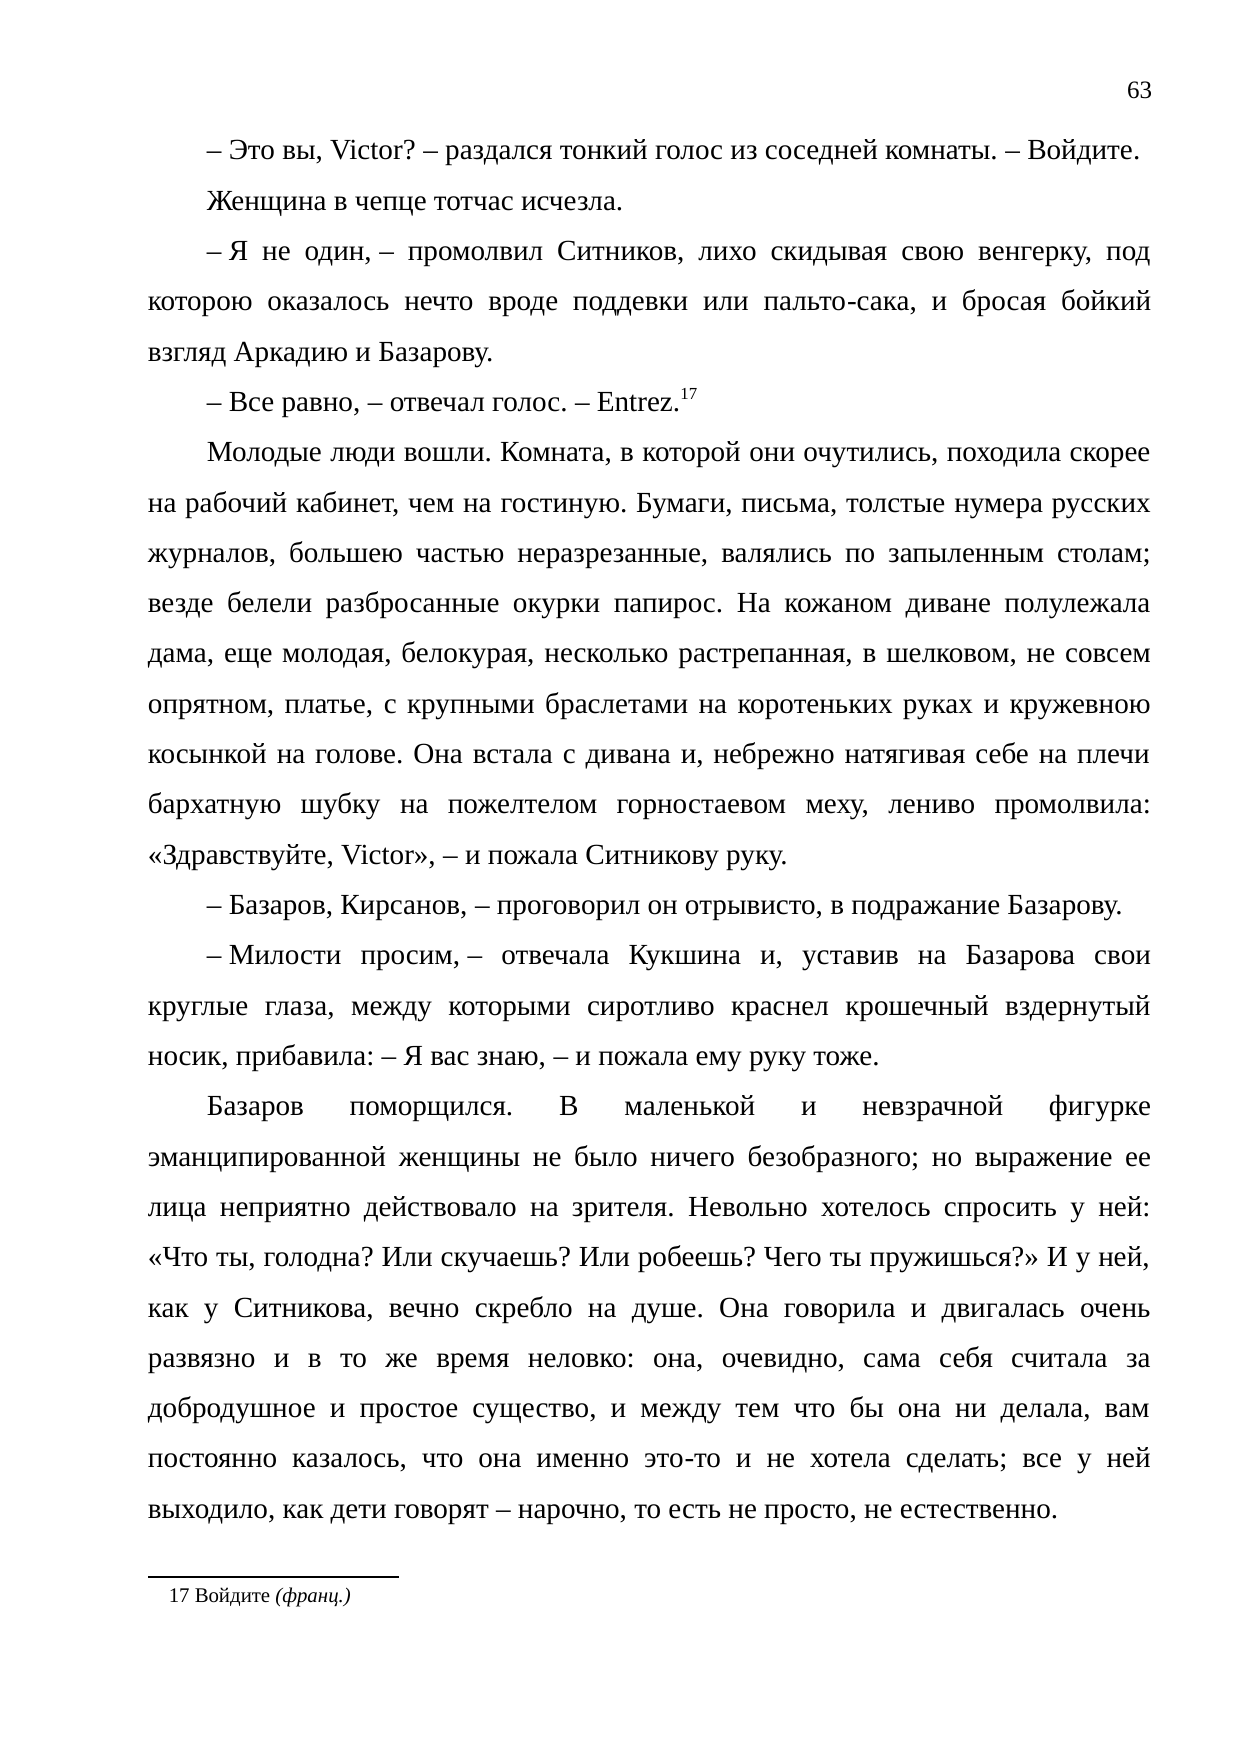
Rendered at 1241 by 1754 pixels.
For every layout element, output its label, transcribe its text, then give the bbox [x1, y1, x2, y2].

text – Базаров, Кирсанов, – проговорил он отрывисто, в подражание Базарову. [148, 887, 1152, 921]
text Женщина в чепце тотчас исчезла. [148, 183, 1152, 216]
text – Милости просим, – отвечала Кукшина и, уставив на Базарова свои круглые глаза, между которыми сиротливо краснел крошечный вздернутый носик, прибавила: – Я вас знаю, – и пожала ему руку тоже. [148, 937, 1152, 1072]
text Базаров поморщился. В маленькой и невзрачной фигурке эманципированной женщины не было ничего безобразного; но выражение ее лица неприятно действовало на зрителя. Невольно хотелось спросить у ней: «Что ты, голодна? Или скучаешь? Или робеешь? Чего ты пружишься?» И у ней, как у Ситникова, вечно скребло на душе. Она говорила и двигалась очень развязно и в то же время неловко: она, очевидно, сама себя считала за добродушное и простое существо, и между тем что бы она ни делала, вам постоянно казалось, что она именно это‑то и не хотела сделать; все у ней выходило, как дети говорят – нарочно, то есть не просто, не естественно. [148, 1088, 1152, 1524]
text – Я не один, – промолвил Ситников, лихо скидывая свою венгерку, под которою оказалось нечто вроде поддевки или пальто‑сака, и бросая бойкий взгляд Аркадию и Базарову. [148, 233, 1152, 367]
text Молодые люди вошли. Комната, в которой они очутились, походила скорее на рабочий кабинет, чем на гостиную. Бумаги, письма, толстые нумера русских журналов, большею частью неразрезанные, валялись по запыленным столам; везде белели разбросанные окурки папирос. На кожаном диване полулежала дама, еще молодая, белокурая, несколько растрепанная, в шелковом, не совсем опрятном, платье, с крупными браслетами на коротеньких руках и кружевною косынкой на голове. Она встала с дивана и, небрежно натягивая себе на плечи бархатную шубку на пожелтелом горностаевом меху, лениво промолвила: «Здравствуйте, Victor», – и пожала Ситникову руку. [148, 434, 1152, 870]
text – Это вы, Victor? – раздался тонкий голос из соседней комнаты. – Войдите. [148, 132, 1152, 166]
text – Все равно, – отвечал голос. – Entrez. [148, 384, 1152, 418]
text Войдите (франц.) [148, 1583, 1152, 1607]
